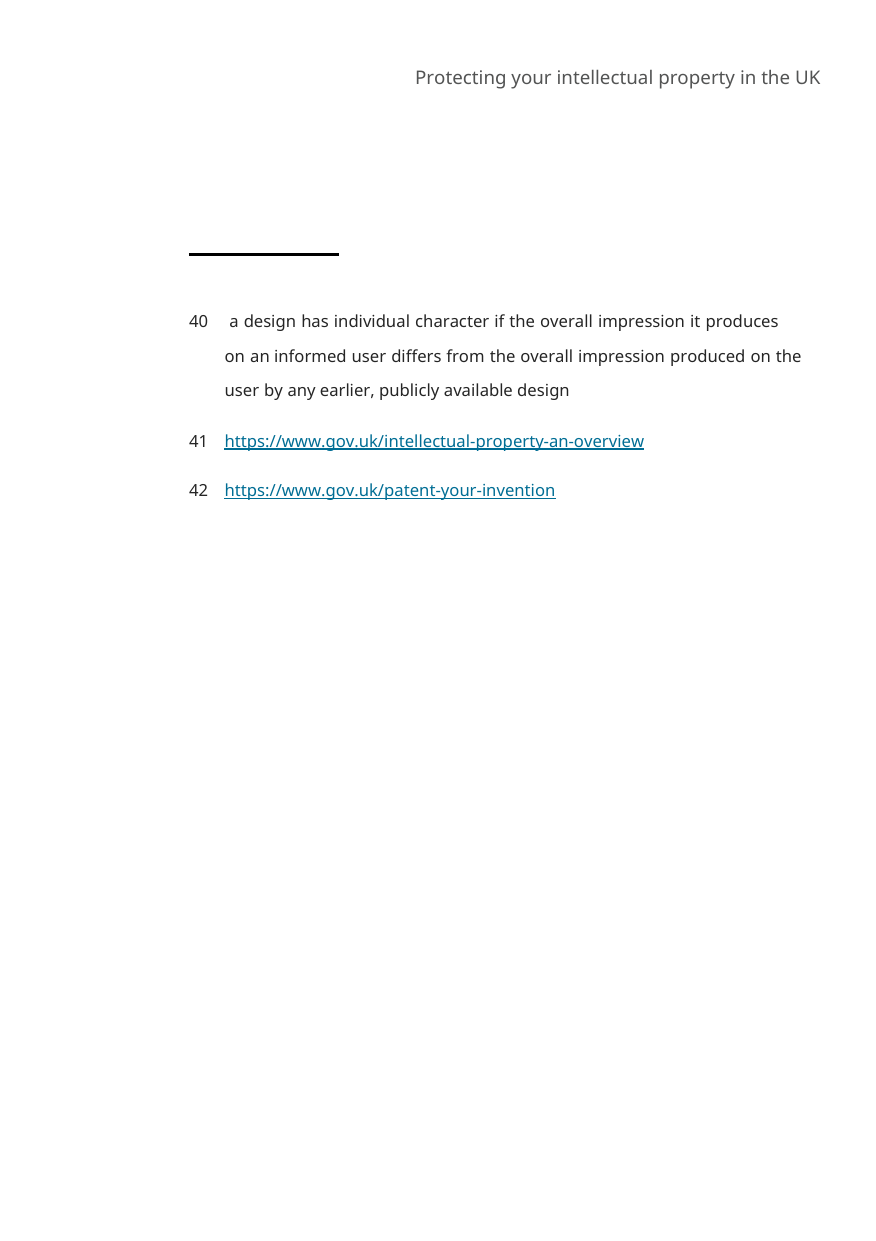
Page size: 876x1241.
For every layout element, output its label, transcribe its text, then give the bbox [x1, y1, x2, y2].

list https://www.gov.uk/patent-your-invention [189, 478, 829, 501]
list https://www.gov.uk/intellectual-property-an-overview [189, 429, 829, 452]
list a design has individual character if the overall impression it produces on an informed user differs from the overall impression produced on the user by any earlier, publicly available design [189, 304, 802, 401]
